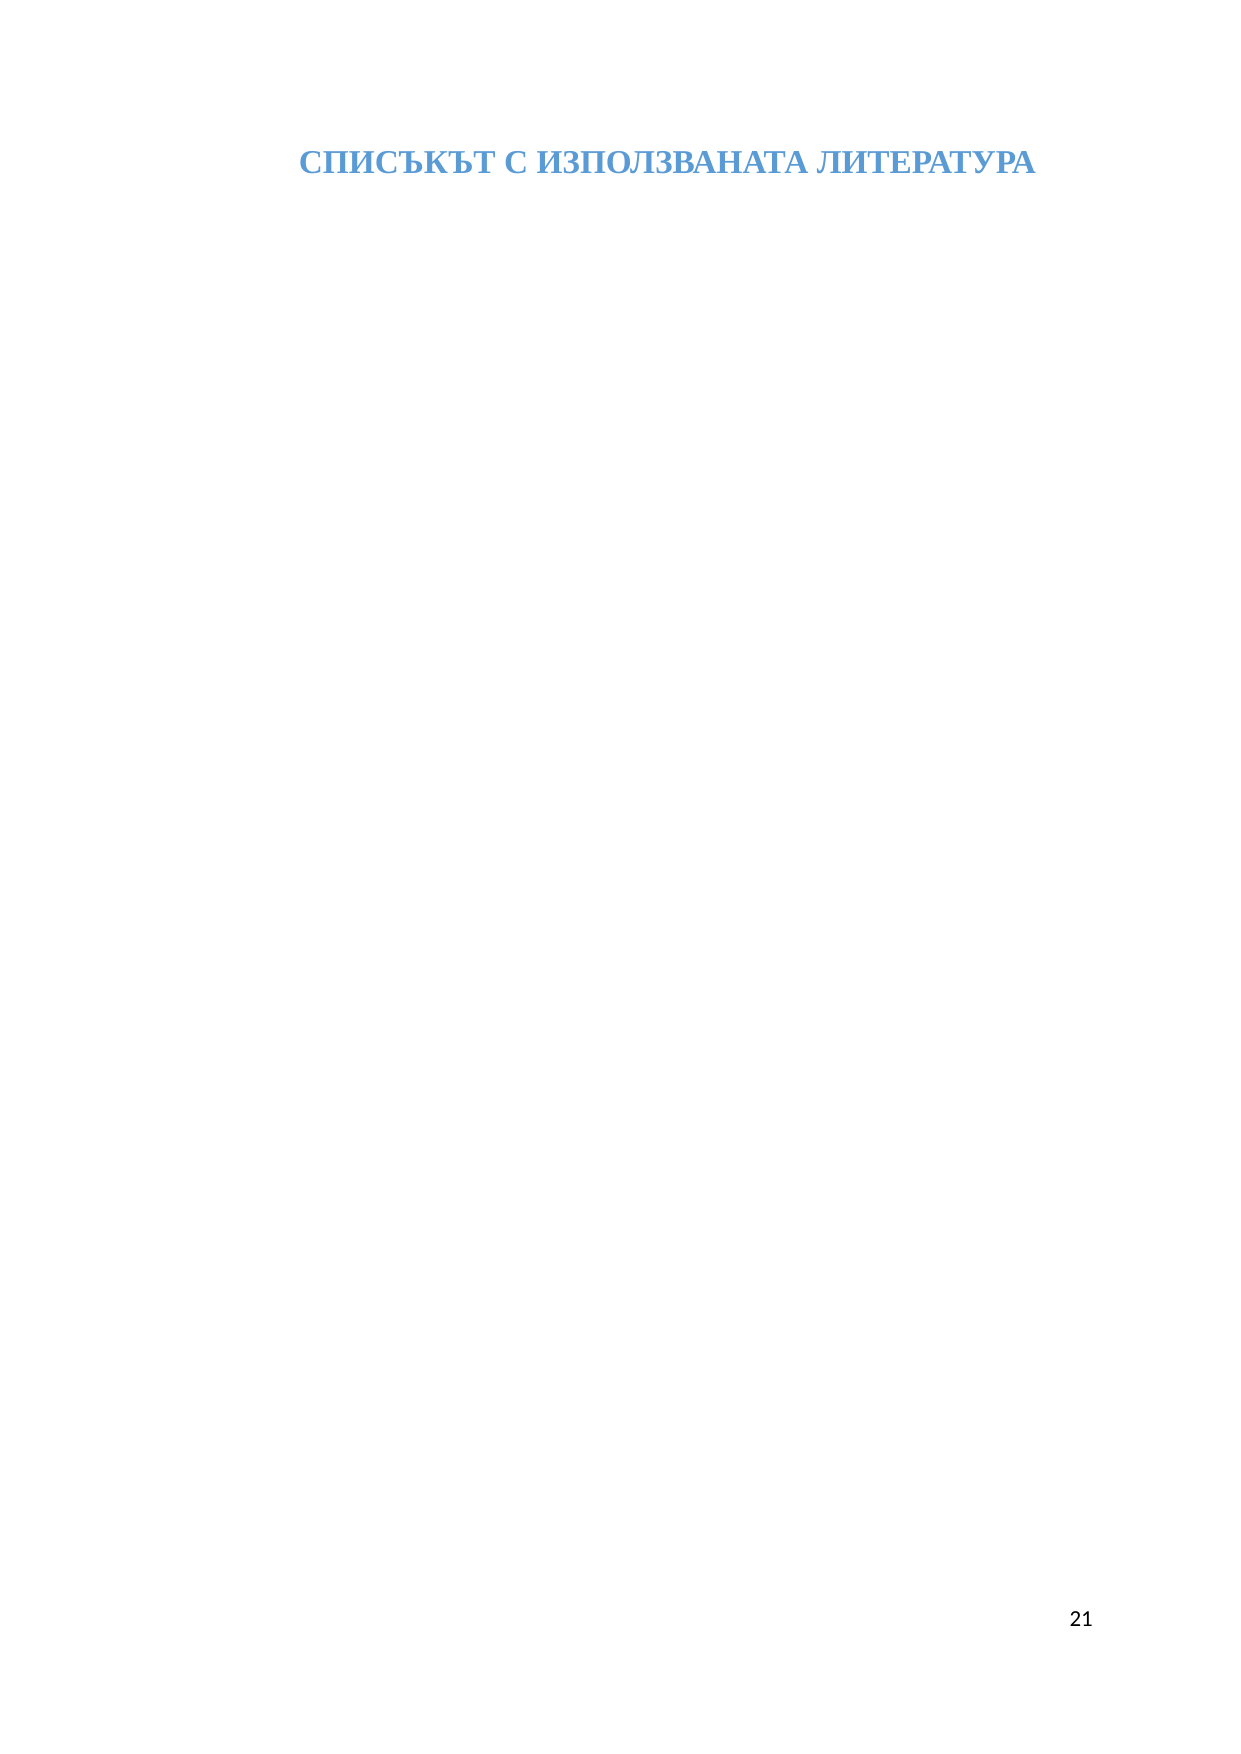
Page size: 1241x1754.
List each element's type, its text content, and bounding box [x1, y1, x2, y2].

subtitle Списъкът с използваната литература [242, 142, 1092, 180]
